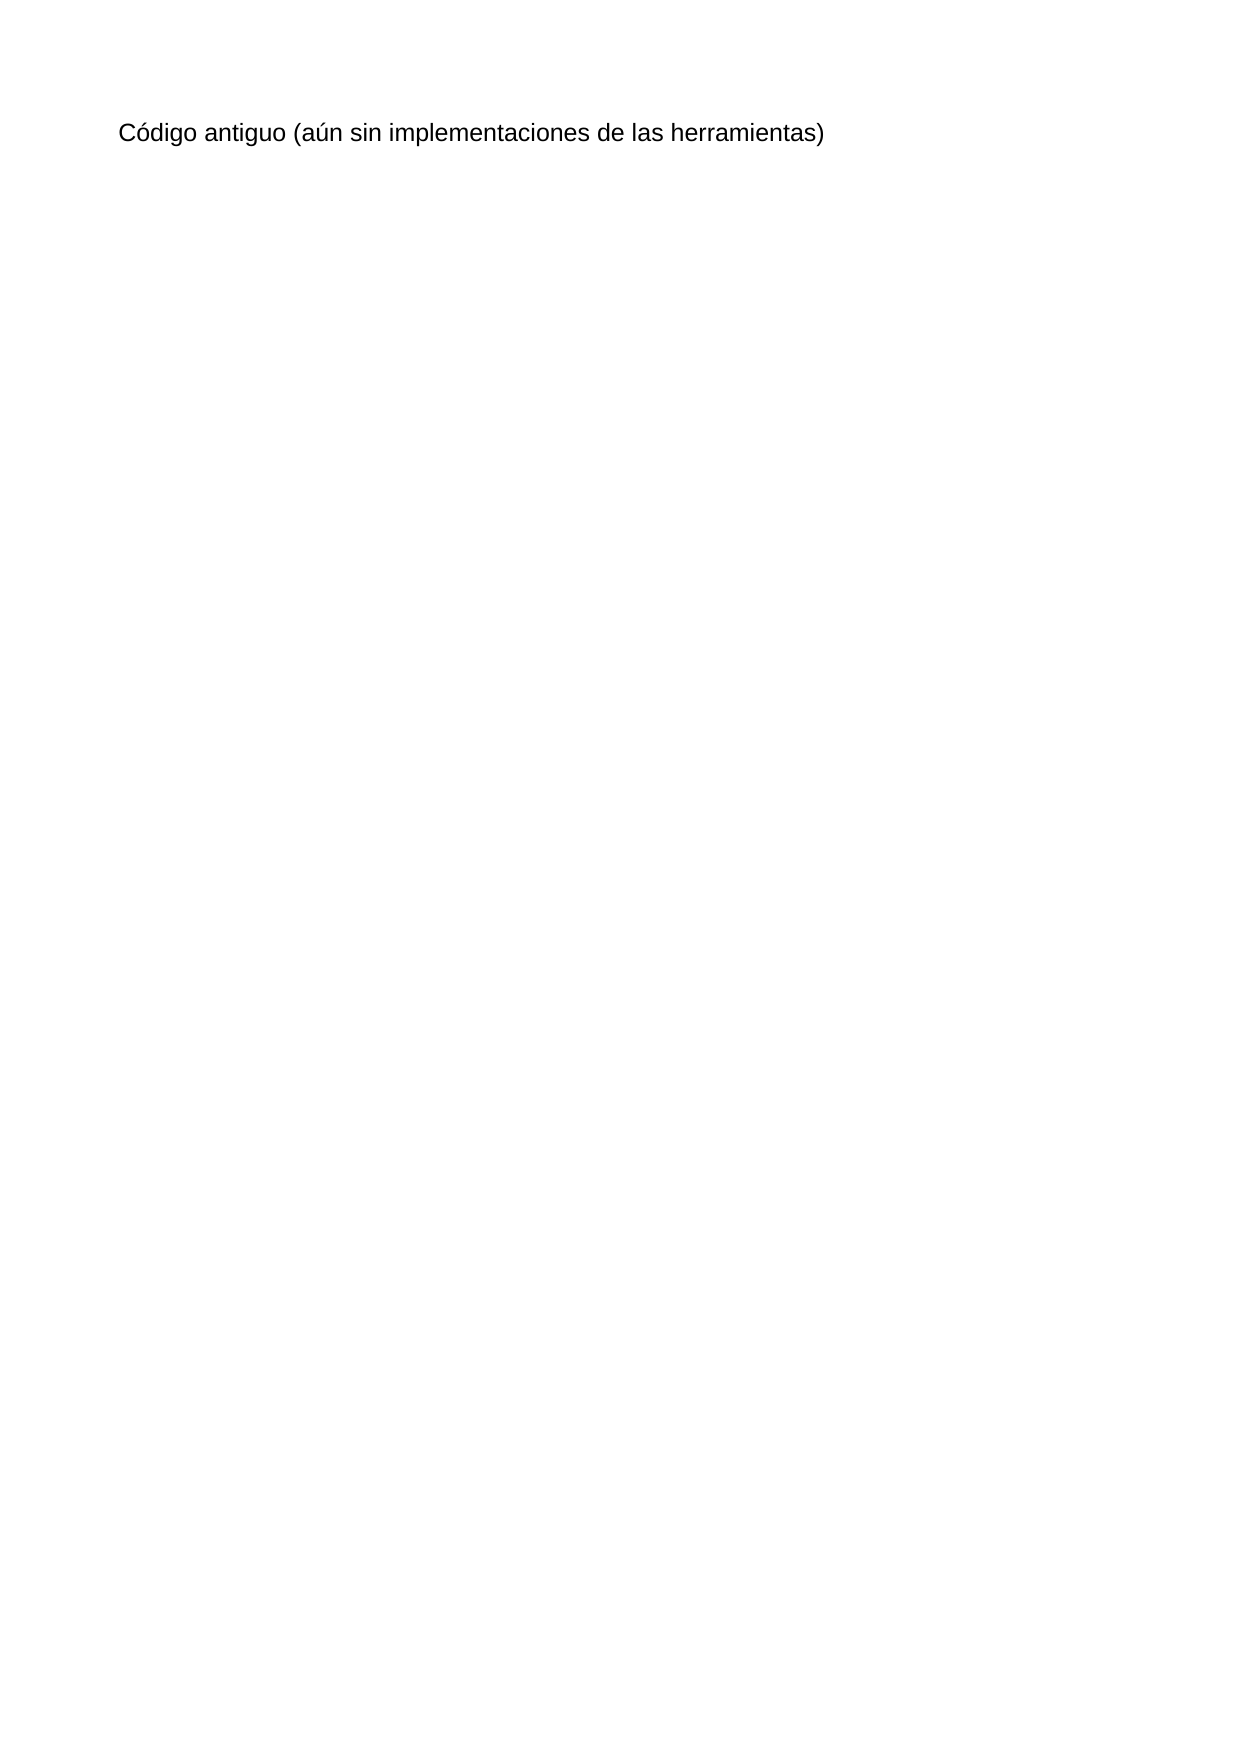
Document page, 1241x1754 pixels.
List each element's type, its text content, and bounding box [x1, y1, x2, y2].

text Código antiguo (aún sin implementaciones de las herramientas) [118, 118, 1122, 147]
